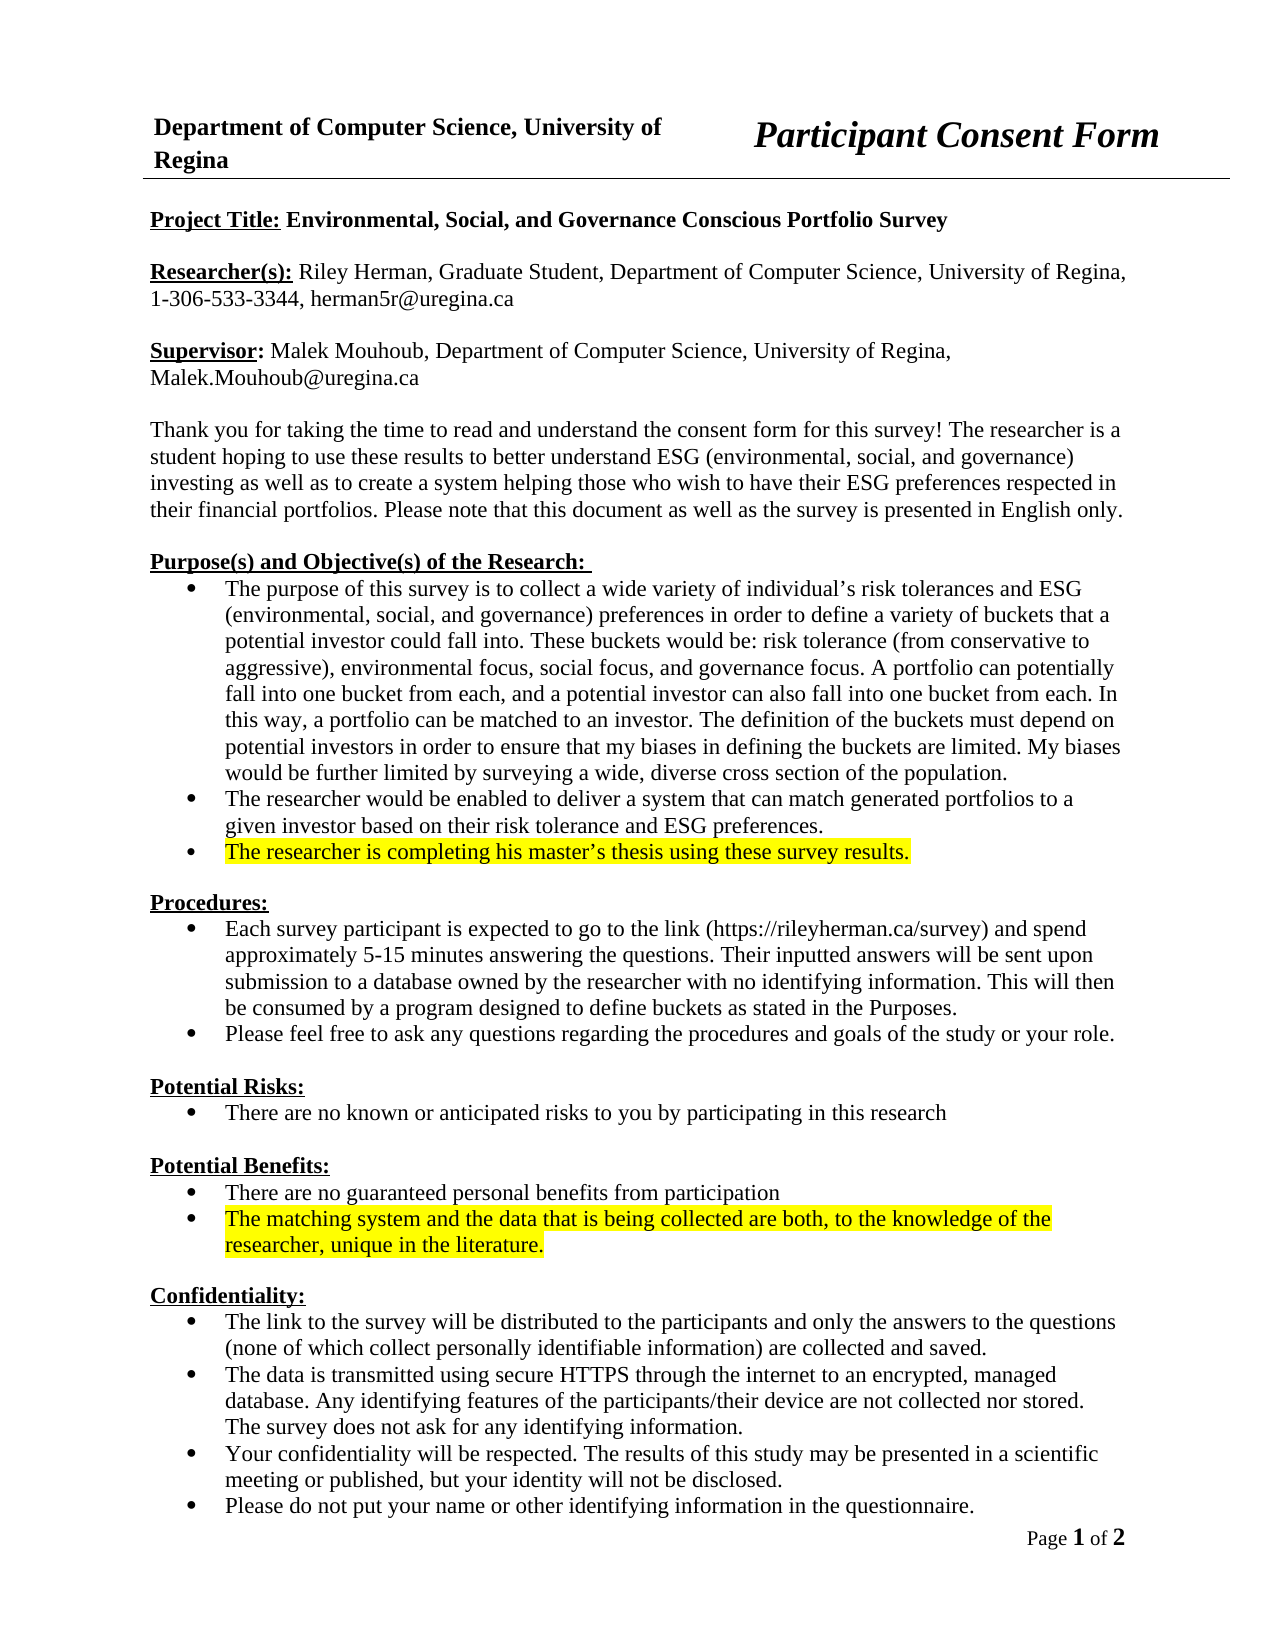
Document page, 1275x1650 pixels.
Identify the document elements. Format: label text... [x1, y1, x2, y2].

list There are no guaranteed personal benefits from participation [187, 1178, 1125, 1205]
text Thank you for taking the time to read and understand the consent form for this survey! The researcher is a [150, 417, 1125, 443]
text investing as well as to create a system helping those who wish to have their ESG preferences respected in [150, 469, 1125, 496]
text 1-306-533-3344, herman5r@uregina.ca [150, 285, 1144, 311]
table_header Department of Computer Science, University of Regina [143, 113, 742, 178]
list fall into one bucket from each, and a potential investor can also fall into one bucket from each. In [187, 680, 1125, 706]
list be consumed by a program designed to define buckets as stated in the Purposes. [187, 994, 1125, 1020]
list this way, a portfolio can be matched to an investor. The definition of the buckets must depend on [187, 706, 1125, 733]
list aggressive), environmental focus, social focus, and governance focus. A portfolio can potentially [187, 654, 1125, 680]
list The researcher is completing his master’s thesis using these survey results. [187, 838, 1125, 864]
list The purpose of this survey is to collect a wide variety of individual’s risk tolerances and ESG (environmental, social, and governance) preferences in order to define a variety of buckets that a [187, 575, 1125, 627]
list database. Any identifying features of the participants/their device are not collected nor stored. The survey does not ask for any identifying information. [187, 1387, 1125, 1440]
list The researcher would be enabled to deliver a system that can match generated portfolios to a given investor based on their risk tolerance and ESG preferences. [187, 786, 1125, 838]
text Project Title: Environmental, Social, and Governance Conscious Portfolio Survey [150, 206, 1125, 232]
list Each survey participant is expected to go to the link (https://rileyherman.ca/survey) and spend [187, 915, 1125, 941]
list Please do not put your name or other identifying information in the questionnaire. [187, 1492, 1125, 1519]
text Researcher(s): Riley Herman, Graduate Student, Department of Computer Science, University of Regina, [150, 258, 1144, 285]
list approximately 5-15 minutes answering the questions. Their inputted answers will be sent upon [187, 941, 1125, 968]
text Procedures: [150, 889, 1125, 915]
text Potential Risks: [150, 1073, 1125, 1099]
text Potential Benefits: [150, 1152, 1125, 1178]
text Confidentiality: [150, 1282, 1125, 1308]
list The matching system and the data that is being collected are both, to the knowledge of the researcher, unique in the literature. [187, 1205, 1125, 1258]
list meeting or published, but your identity will not be disclosed. [187, 1466, 1125, 1492]
text their financial portfolios. Please note that this document as well as the survey is presented in English only. [150, 496, 1125, 522]
list There are no known or anticipated risks to you by participating in this research [187, 1099, 1125, 1126]
list potential investors in order to ensure that my biases in defining the buckets are limited. My biases would be further limited by surveying a wide, diverse cross section of the population. [187, 733, 1125, 786]
list The data is transmitted using secure HTTPS through the internet to an encrypted, managed [187, 1361, 1125, 1387]
text Purpose(s) and Objective(s) of the Research: [150, 548, 1125, 575]
text student hoping to use these results to better understand ESG (environmental, social, and governance) [150, 443, 1125, 469]
list (none of which collect personally identifiable information) are collected and saved. [187, 1334, 1125, 1361]
list potential investor could fall into. These buckets would be: risk tolerance (from conservative to [187, 627, 1125, 654]
list The link to the survey will be distributed to the participants and only the answers to the questions [187, 1308, 1125, 1334]
list Please feel free to ask any questions regarding the procedures and goals of the study or your role. [187, 1020, 1125, 1047]
list Your confidentiality will be respected. The results of this study may be presented in a scientific [187, 1440, 1125, 1466]
list submission to a database owned by the researcher with no identifying information. This will then [187, 968, 1125, 994]
text Supervisor: Malek Mouhoub, Department of Computer Science, University of Regina, Malek.Mouhoub@uregina.ca [150, 337, 1125, 390]
table_header Participant Consent Form [743, 113, 1230, 178]
